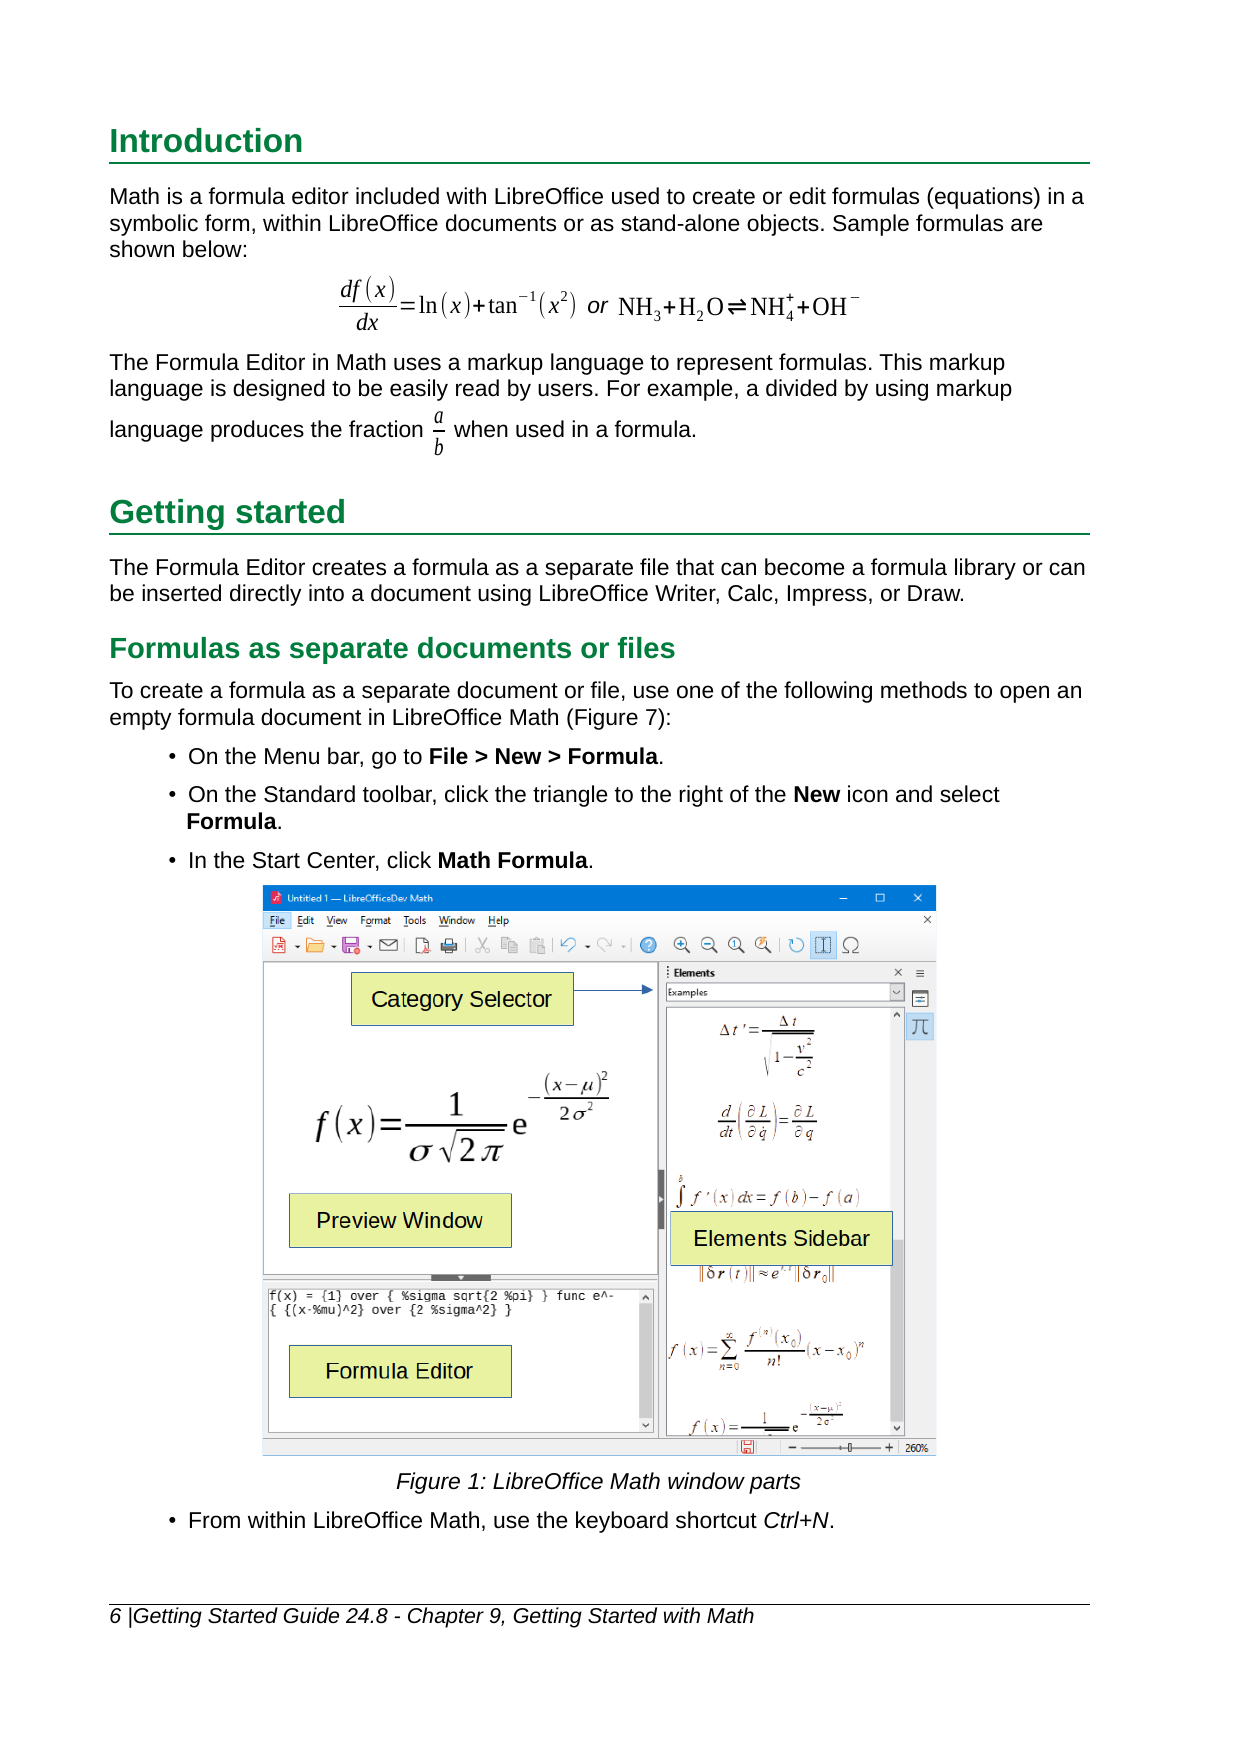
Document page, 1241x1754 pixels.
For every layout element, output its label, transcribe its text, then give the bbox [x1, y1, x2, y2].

text The Formula Editor creates a formula as a separate file that can become a formula library or can be inserted directly into a document using LibreOffice Writer, Calc, Impress, or Draw. [109, 554, 1090, 607]
list From within LibreOffice Math, use the keyboard shortcut Ctrl+N. [168, 1507, 1090, 1533]
text Math is a formula editor included with LibreOffice used to create or edit formulas (equations) in a symbolic form, within LibreOffice documents or as stand-alone objects. Sample formulas are shown below: [109, 183, 1090, 262]
list To create a formula as a separate document or file, use one of the following methods to open an empty formula document in LibreOffice Math (Figure 7): [109, 677, 1090, 730]
text or [109, 275, 1090, 336]
list On the Standard toolbar, click the triangle to the right of the New icon and select Formula. [168, 781, 1090, 834]
subtitle Getting started [109, 492, 1090, 533]
picture [262, 885, 937, 1456]
list In the Start Center, click Math Formula. [168, 847, 1090, 873]
text The Formula Editor in Math uses a markup language to represent formulas. This markup language is designed to be easily read by users. For example, a divided by using markup language produces the fractionwhen used in a formula. [109, 349, 1090, 460]
subtitle Introduction [109, 121, 1090, 162]
subtitle Formulas as separate documents or files [109, 631, 1090, 665]
list On the Menu bar, go to File > New > Formula. [168, 743, 1090, 769]
text Figure 1: LibreOffice Math window parts [263, 1468, 936, 1494]
